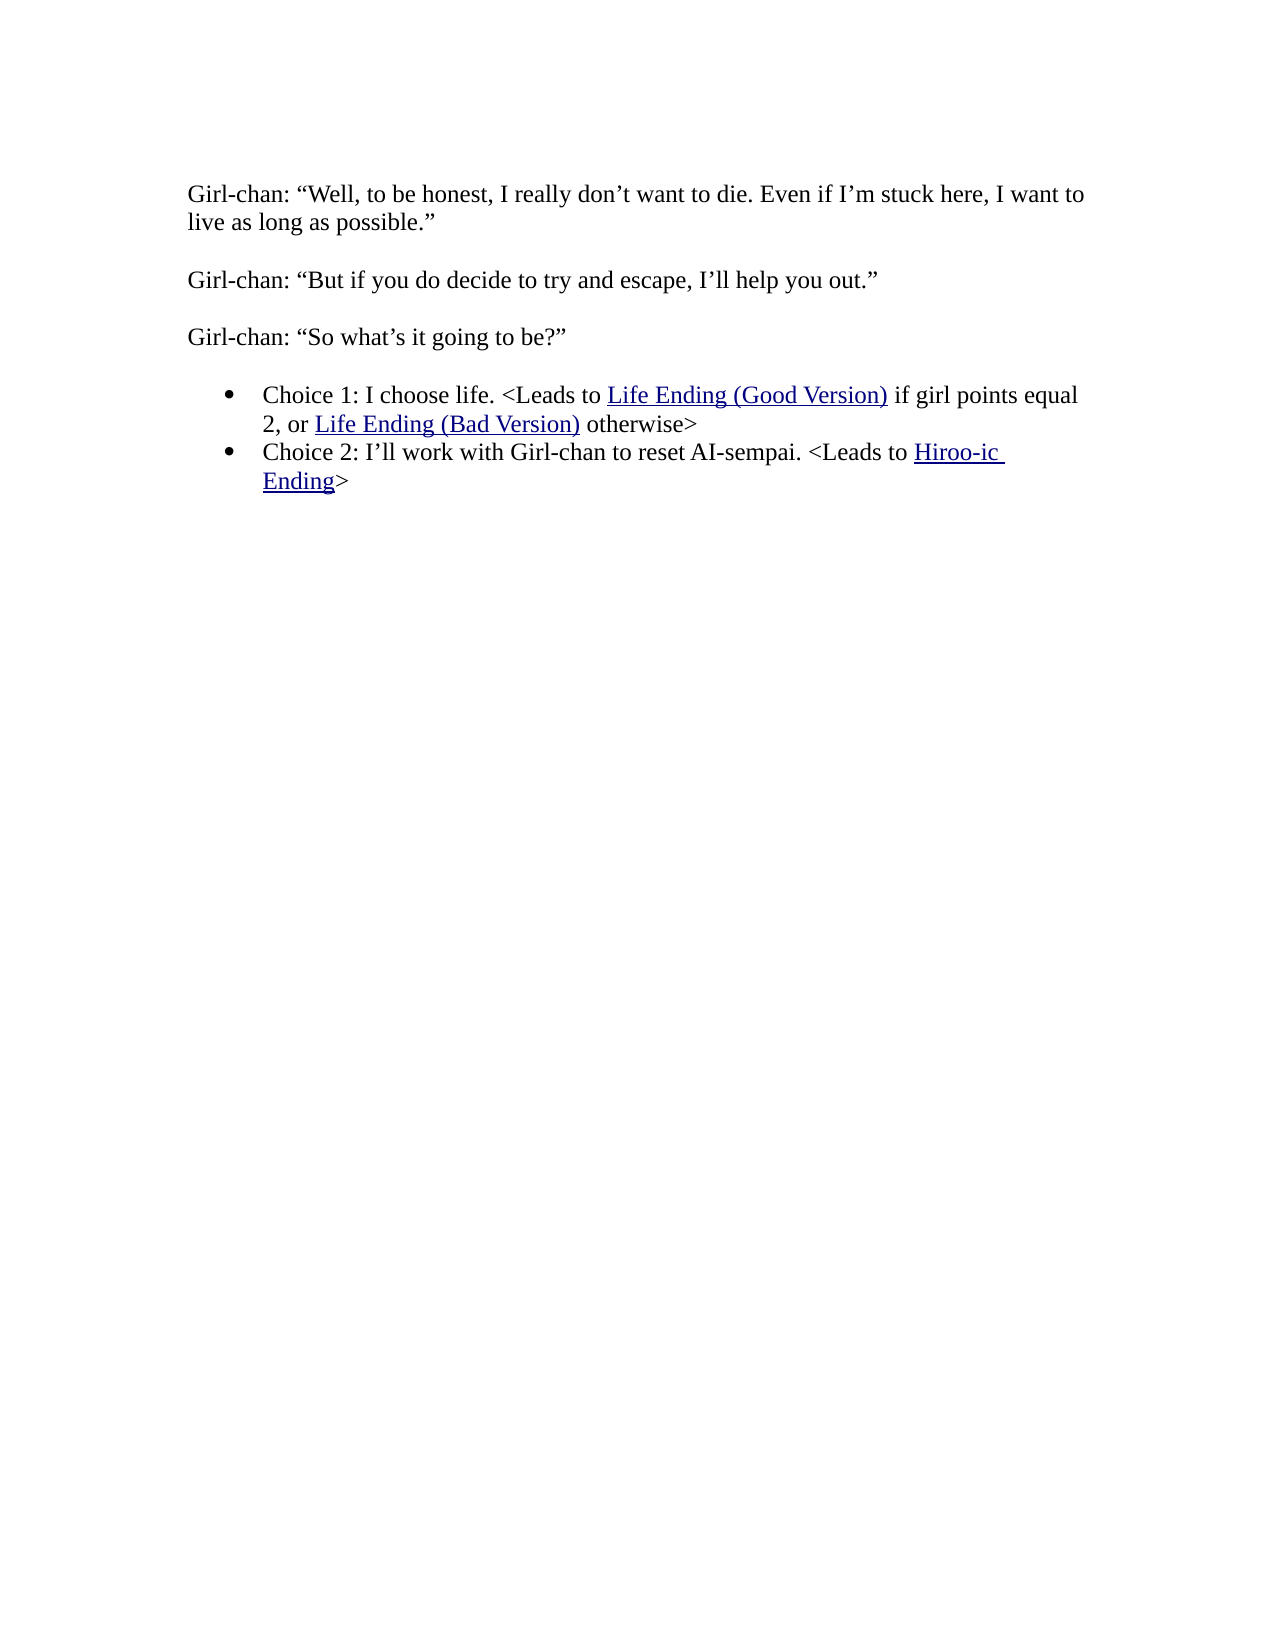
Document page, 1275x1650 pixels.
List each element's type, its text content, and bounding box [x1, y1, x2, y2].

list Choice 2: I’ll work with Girl-chan to reset AI-sempai. <Leads to Hiroo-ic Ending> [225, 437, 1087, 495]
text Girl-chan: “So what’s it going to be?” [187, 322, 1087, 351]
text Girl-chan: “Well, to be honest, I really don’t want to die. Even if I’m stuck here, I want to live as long as possible.” [187, 179, 1087, 236]
text Girl-chan: “But if you do decide to try and escape, I’ll help you out.” [187, 265, 1087, 294]
list Choice 1: I choose life. <Leads to Life Ending (Good Version) if girl points equal 2, or Life Ending (Bad Version) otherwise> [225, 380, 1087, 437]
